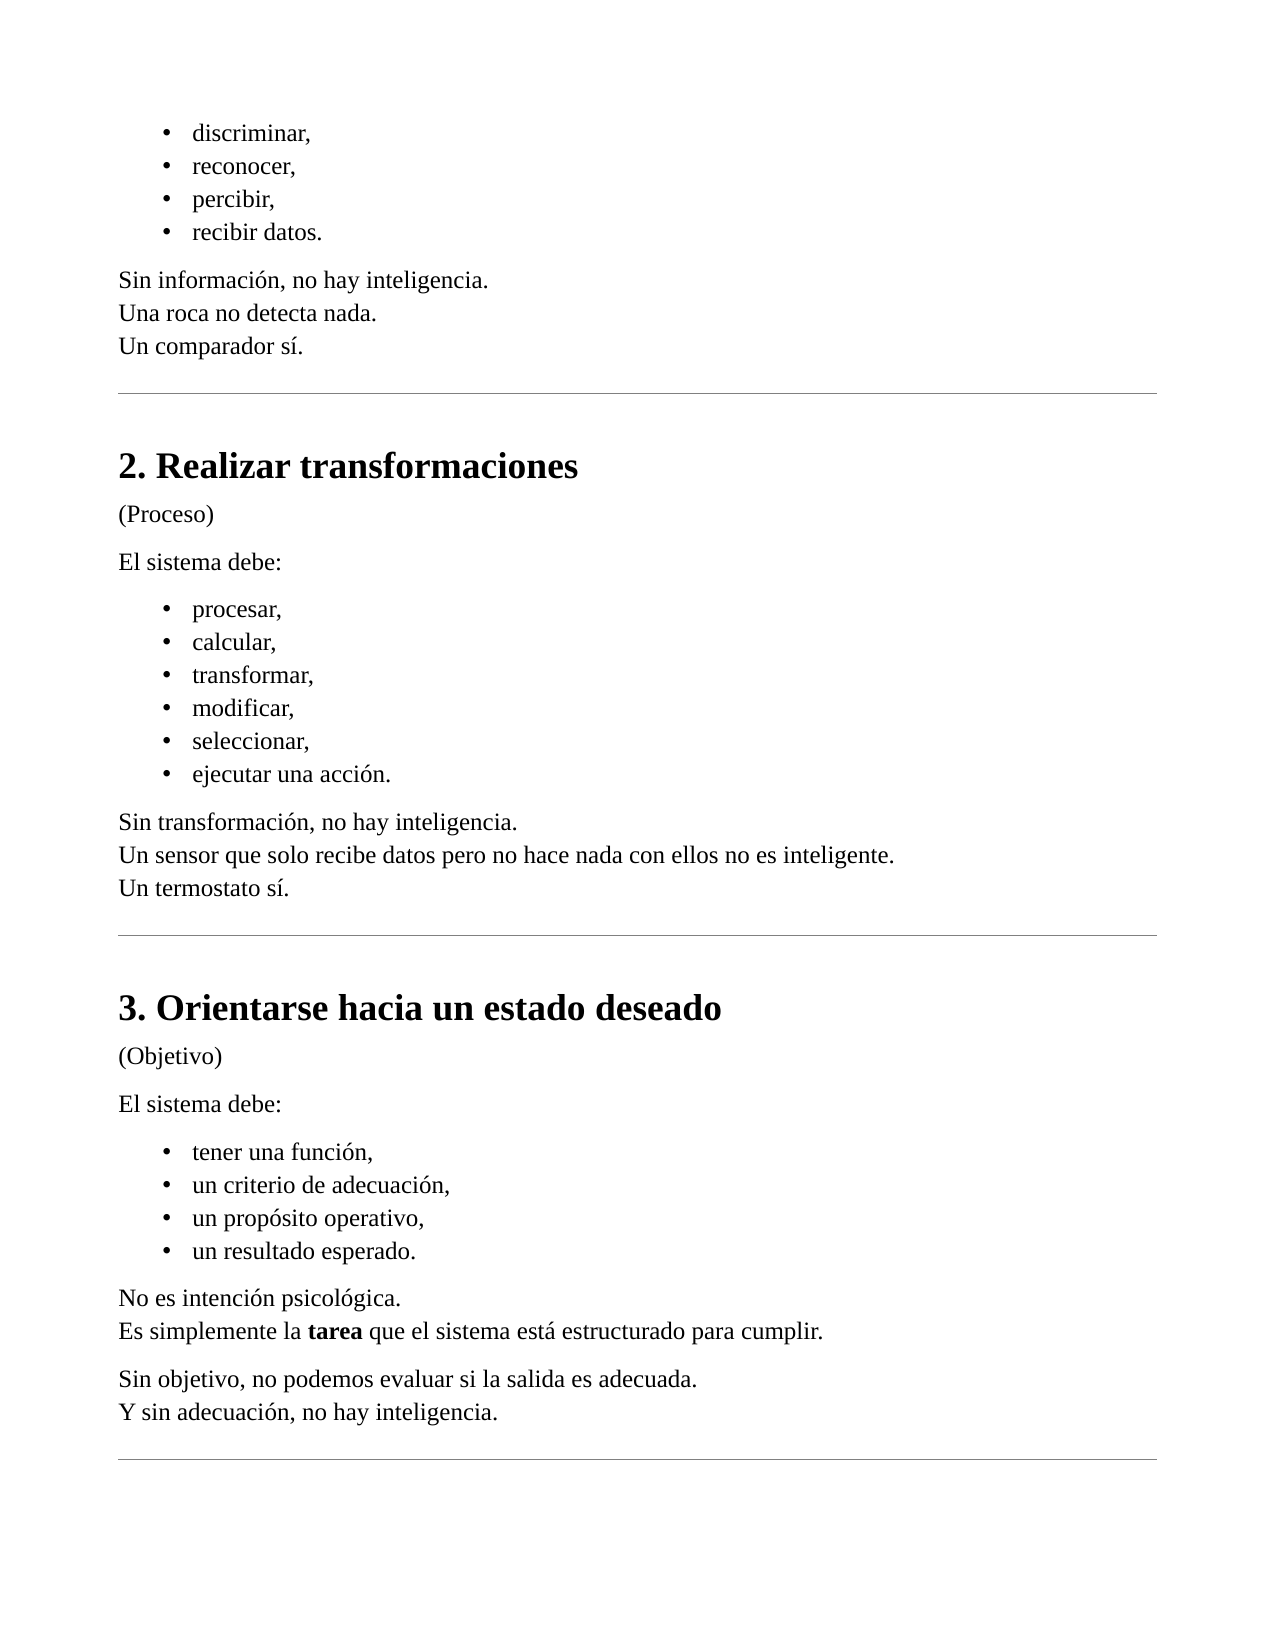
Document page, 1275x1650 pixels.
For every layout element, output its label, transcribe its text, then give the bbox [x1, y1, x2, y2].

list reconocer, [162, 151, 1157, 180]
list discriminar, [162, 118, 1157, 147]
list tener una función, [162, 1137, 1157, 1165]
list recibir datos. [162, 217, 1157, 246]
list calcular, [162, 627, 1157, 656]
list transformar, [162, 660, 1157, 689]
text (Objetivo) [118, 1041, 1157, 1070]
list un propósito operativo, [162, 1203, 1157, 1231]
text Sin objetivo, no podemos evaluar si la salida es adecuada. Y sin adecuación, no hay inteligencia. [118, 1364, 1157, 1426]
text No es intención psicológica. Es simplemente la tarea que el sistema está estructurado para cumplir. [118, 1283, 1157, 1345]
text El sistema debe: [118, 547, 1157, 576]
text Sin información, no hay inteligencia. Una roca no detecta nada. Un comparador sí. [118, 265, 1157, 359]
list ejecutar una acción. [162, 759, 1157, 788]
text (Proceso) [118, 499, 1157, 528]
list seleccionar, [162, 726, 1157, 755]
list modificar, [162, 693, 1157, 722]
text El sistema debe: [118, 1089, 1157, 1118]
subtitle 3. Orientarse hacia un estado deseado [118, 986, 1157, 1029]
list percibir, [162, 184, 1157, 213]
list un resultado esperado. [162, 1236, 1157, 1264]
subtitle 2. Realizar transformaciones [118, 443, 1157, 487]
text Sin transformación, no hay inteligencia. Un sensor que solo recibe datos pero no hace nada con ellos no es inteligente. Un termostato sí. [118, 807, 1157, 902]
list un criterio de adecuación, [162, 1170, 1157, 1198]
list procesar, [162, 594, 1157, 623]
